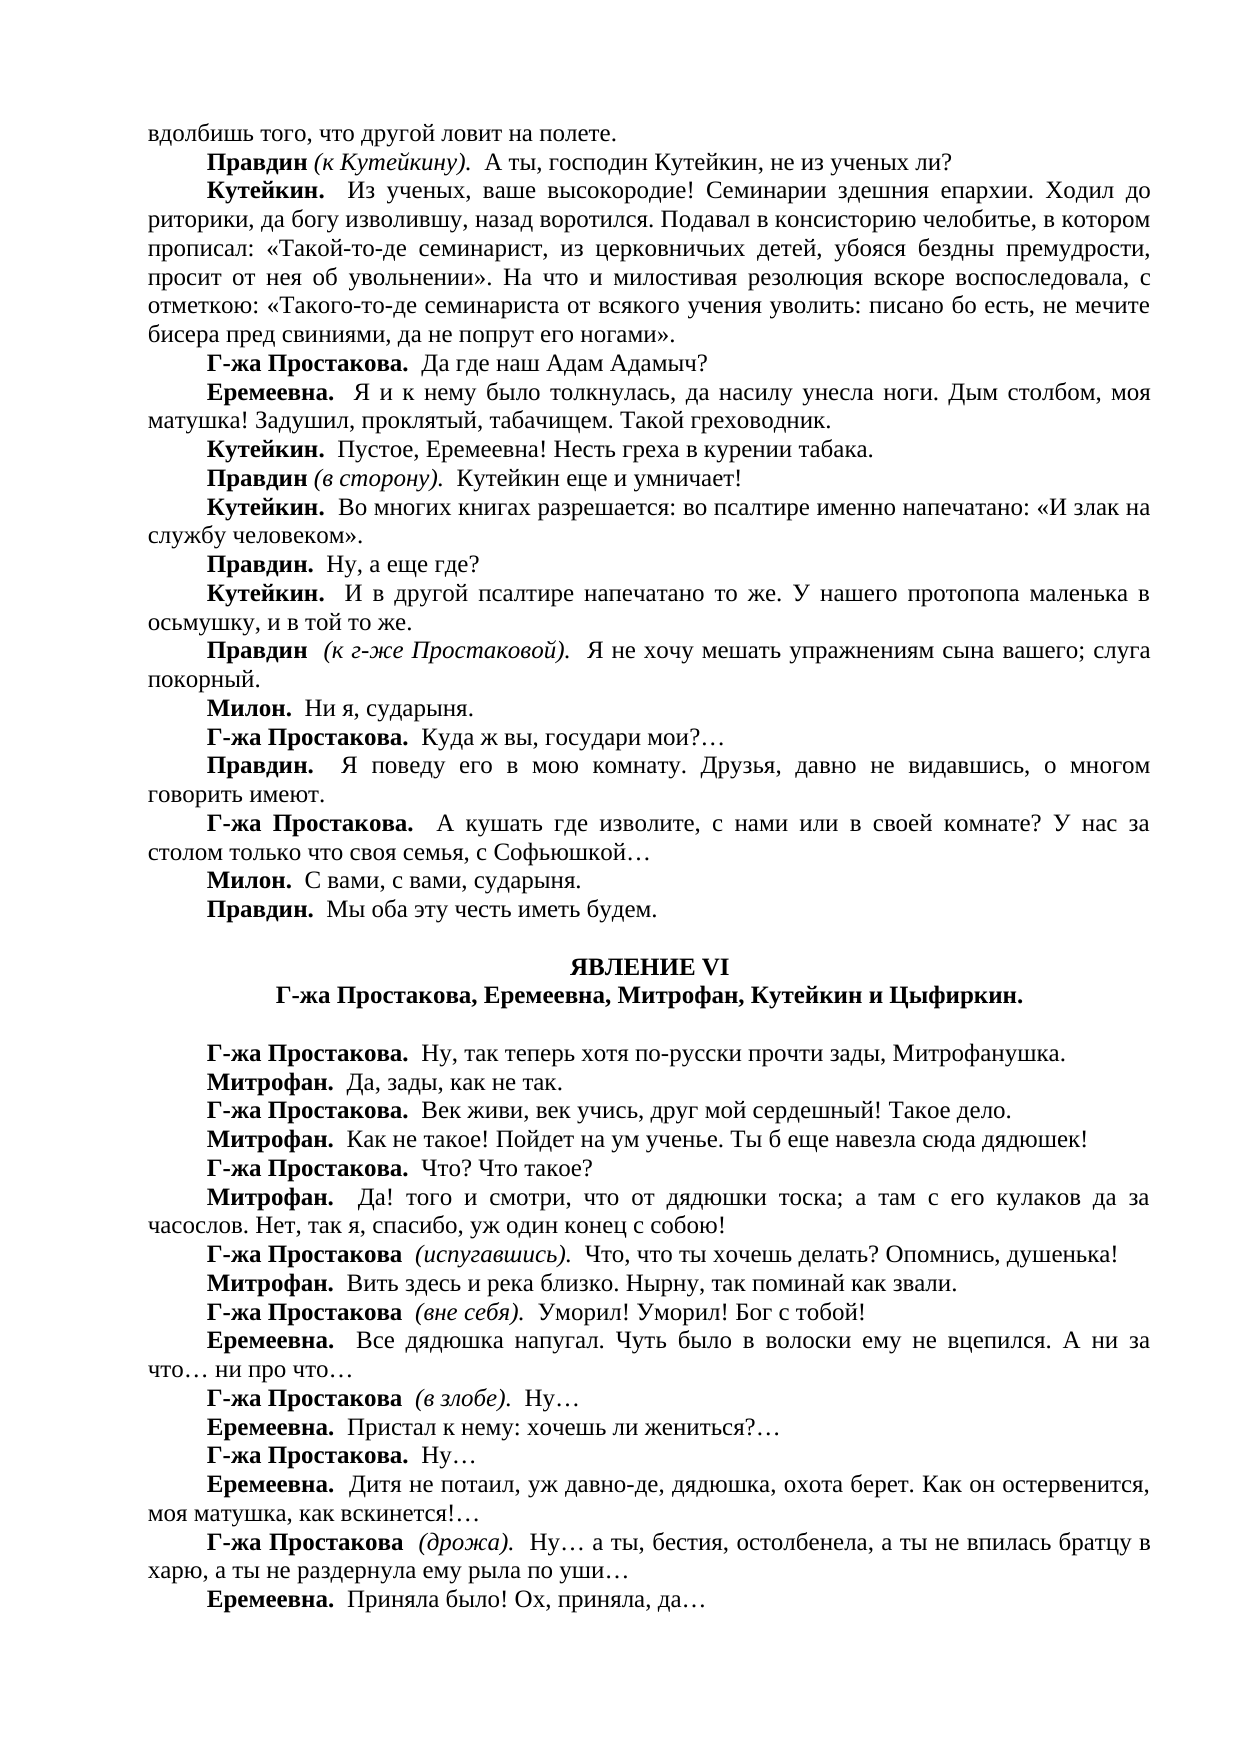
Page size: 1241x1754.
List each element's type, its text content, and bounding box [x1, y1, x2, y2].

text Еремеевна. Пристал к нему: хочешь ли жениться?… [148, 1412, 1152, 1441]
text Кутейкин. Из ученых, ваше высокородие! Семинарии здешния епархии. Ходил до риторики, да богу изволившу, назад воротился. Подавал в консисторию челобитье, в котором прописал: «Такой-то-де семинарист, из церковничьих детей, убояся бездны премудрости, просит от нея об увольнении». На что и милостивая резолюция вскоре воспоследовала, с отметкою: «Такого-то-де семинариста от всякого учения уволить: писано бо есть, не мечите бисера пред свиниями, да не попрут его ногами». [148, 176, 1152, 348]
subtitle Г-жа Простакова, Еремеевна, Митрофан, Кутейкин и Цыфиркин. [148, 981, 1152, 1009]
text Г-жа Простакова (вне себя). Уморил! Уморил! Бог с тобой! [148, 1297, 1152, 1326]
text Еремеевна. Дитя не потаил, уж давно-де, дядюшка, охота берет. Как он остервенится, моя матушка, как вскинется!… [148, 1469, 1152, 1527]
text Милон. С вами, с вами, сударыня. [148, 866, 1152, 894]
text вдолбишь того, что другой ловит на полете. [148, 118, 1152, 147]
subtitle ЯВЛЕНИЕ VI [148, 952, 1152, 981]
text Еремеевна. Все дядюшка напугал. Чуть было в волоски ему не вцепился. А ни за что… ни про что… [148, 1326, 1152, 1383]
text Милон. Ни я, сударыня. [148, 693, 1152, 722]
text Правдин (в сторону). Кутейкин еще и умничает! [148, 463, 1152, 492]
text Г-жа Простакова. Ну, так теперь хотя по-русски прочти зады, Митрофанушка. [148, 1038, 1152, 1067]
text Митрофан. Да! того и смотри, что от дядюшки тоска; а там с его кулаков да за часослов. Нет, так я, спасибо, уж один конец с собою! [148, 1182, 1152, 1239]
text Г-жа Простакова. Куда ж вы, государи мои?… [148, 722, 1152, 751]
text Кутейкин. Во многих книгах разрешается: во псалтире именно напечатано: «И злак на службу человеком». [148, 492, 1152, 549]
text Г-жа Простакова. Ну… [148, 1441, 1152, 1469]
text Г-жа Простакова (дрожа). Ну… а ты, бестия, остолбенела, а ты не впилась братцу в харю, а ты не раздернула ему рыла по уши… [148, 1527, 1152, 1584]
text Г-жа Простакова (в злобе). Ну… [148, 1383, 1152, 1412]
text Г-жа Простакова (испугавшись). Что, что ты хочешь делать? Опомнись, душенька! [148, 1239, 1152, 1268]
text Правдин. Мы оба эту честь иметь будем. [148, 894, 1152, 923]
text Еремеевна. Приняла было! Ох, приняла, да… [148, 1584, 1152, 1613]
text Еремеевна. Я и к нему было толкнулась, да насилу унесла ноги. Дым столбом, моя матушка! Задушил, проклятый, табачищем. Такой греховодник. [148, 377, 1152, 434]
text Г-жа Простакова. А кушать где изволите, с нами или в своей комнате? У нас за столом только что своя семья, с Софьюшкой… [148, 808, 1152, 866]
text Г-жа Простакова. Век живи, век учись, друг мой сердешный! Такое дело. [148, 1096, 1152, 1124]
text Г-жа Простакова. Да где наш Адам Адамыч? [148, 348, 1152, 377]
text Правдин (к Кутейкину). А ты, господин Кутейкин, не из ученых ли? [148, 147, 1152, 176]
text Кутейкин. И в другой псалтире напечатано то же. У нашего протопопа маленька в осьмушку, и в той то же. [148, 578, 1152, 636]
text Кутейкин. Пустое, Еремеевна! Несть греха в курении табака. [148, 434, 1152, 463]
text Правдин. Я поведу его в мою комнату. Друзья, давно не видавшись, о многом говорить имеют. [148, 751, 1152, 808]
text Митрофан. Да, зады, как не так. [148, 1067, 1152, 1096]
text Правдин (к г-же Простаковой). Я не хочу мешать упражнениям сына вашего; слуга покорный. [148, 636, 1152, 693]
text Митрофан. Вить здесь и река близко. Нырну, так поминай как звали. [148, 1268, 1152, 1297]
text Правдин. Ну, а еще где? [148, 549, 1152, 578]
text Г-жа Простакова. Что? Что такое? [148, 1153, 1152, 1182]
text Митрофан. Как не такое! Пойдет на ум ученье. Ты б еще навезла сюда дядюшек! [148, 1124, 1152, 1153]
